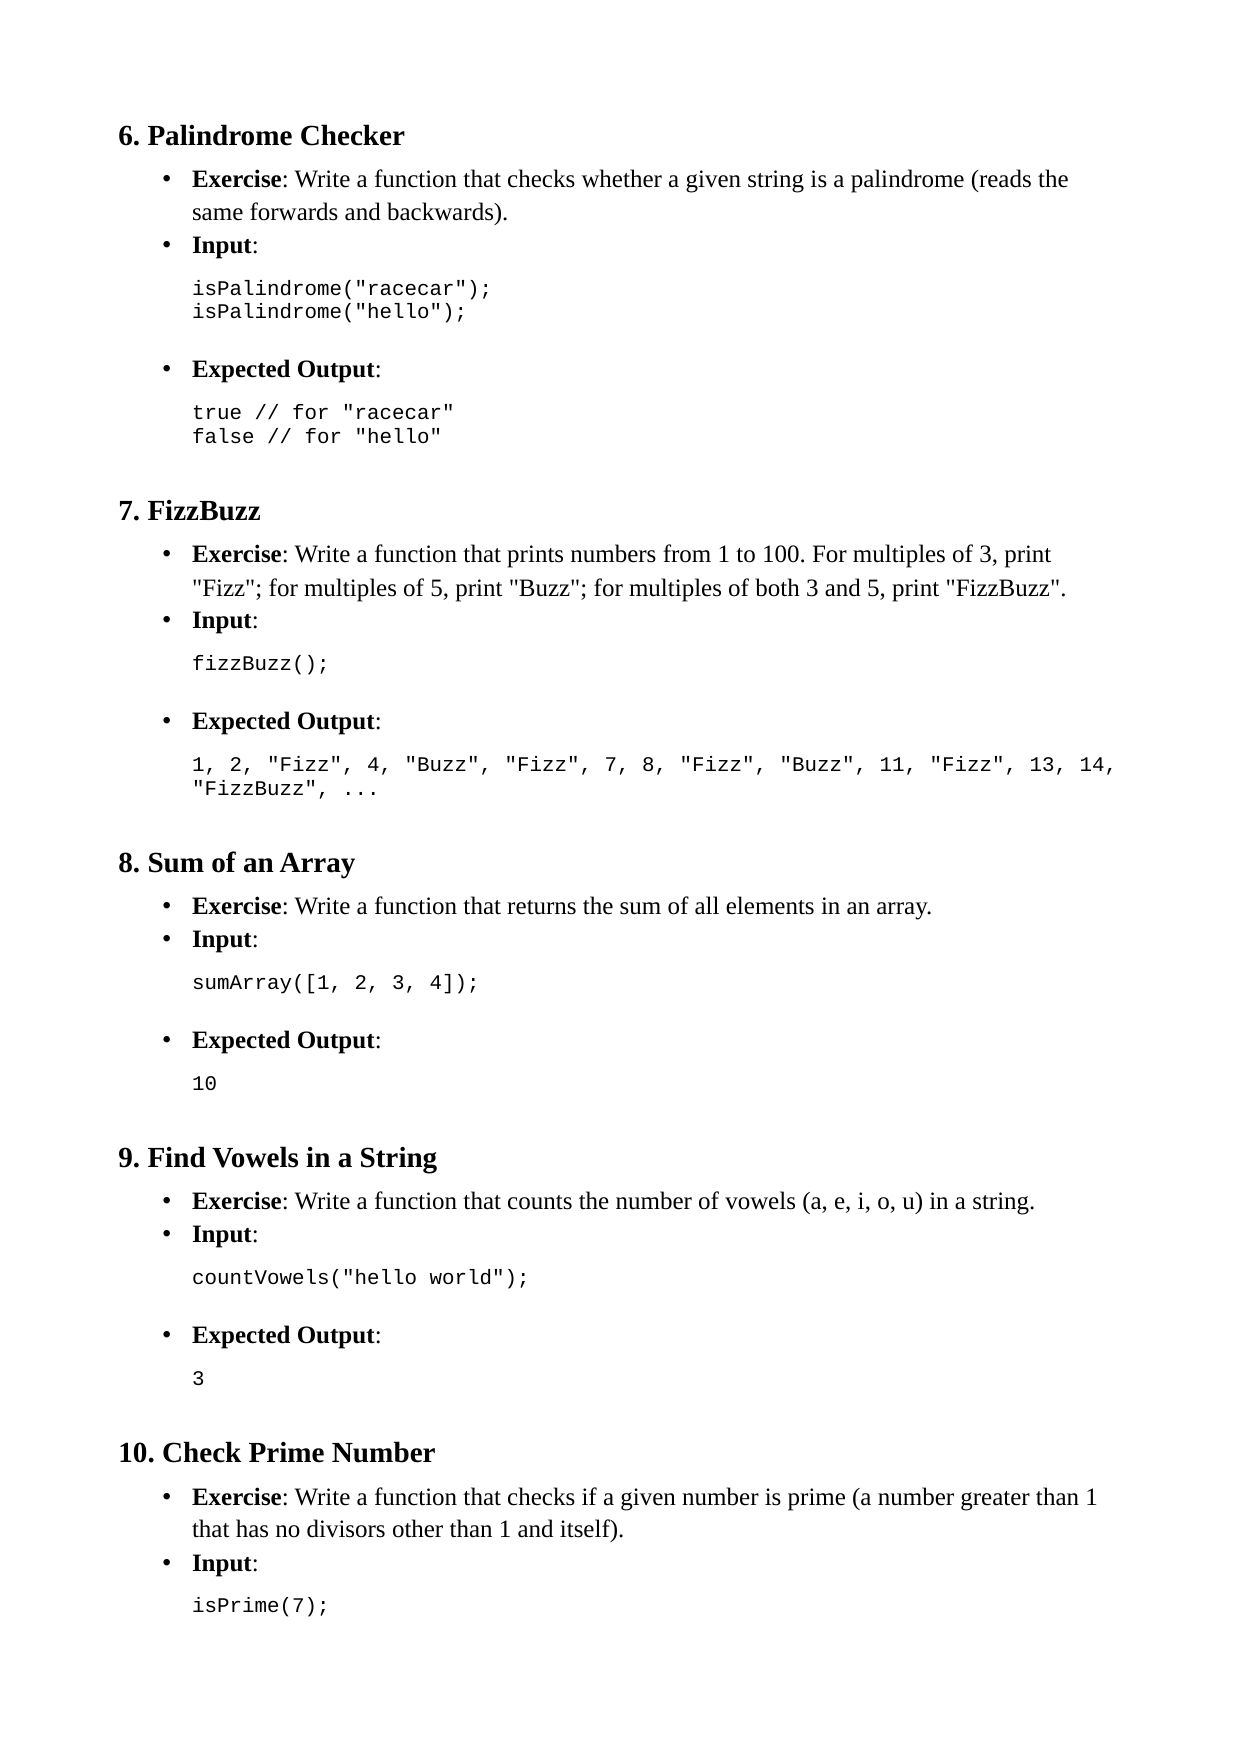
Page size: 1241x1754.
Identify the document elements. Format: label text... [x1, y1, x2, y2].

list true // for "racecar" [162, 402, 1122, 426]
subtitle 9. Find Vowels in a String [118, 1140, 1122, 1174]
list Expected Output: [162, 1320, 1122, 1349]
list isPalindrome("hello"); [162, 301, 1122, 325]
list Input: [162, 924, 1122, 953]
subtitle 8. Sum of an Array [118, 845, 1122, 879]
list Exercise: Write a function that returns the sum of all elements in an array. [162, 891, 1122, 920]
list Input: [162, 1219, 1122, 1248]
list isPalindrome("racecar"); [162, 278, 1122, 301]
list Expected Output: [162, 1025, 1122, 1054]
list countVowels("hello world"); [162, 1267, 1122, 1291]
subtitle 10. Check Prime Number [118, 1436, 1122, 1469]
list 3 [162, 1368, 1122, 1391]
list Input: [162, 1548, 1122, 1576]
list Expected Output: [162, 354, 1122, 383]
list sumArray([1, 2, 3, 4]); [162, 972, 1122, 996]
list Expected Output: [162, 706, 1122, 735]
subtitle 7. FizzBuzz [118, 493, 1122, 527]
subtitle 6. Palindrome Checker [118, 118, 1122, 152]
list false // for "hello" [162, 426, 1122, 449]
list isPrime(7); [162, 1595, 1122, 1619]
list Input: [162, 230, 1122, 259]
list Exercise: Write a function that checks if a given number is prime (a number greater than 1 that has no divisors other than 1 and itself). [162, 1482, 1122, 1543]
list 1, 2, "Fizz", 4, "Buzz", "Fizz", 7, 8, "Fizz", "Buzz", 11, "Fizz", 13, 14, "FizzBuzz", ... [162, 754, 1122, 801]
list fizzBuzz(); [162, 653, 1122, 677]
list Exercise: Write a function that prints numbers from 1 to 100. For multiples of 3, print "Fizz"; for multiples of 5, print "Buzz"; for multiples of both 3 and 5, print "FizzBuzz". [162, 539, 1122, 601]
list 10 [162, 1073, 1122, 1096]
list Exercise: Write a function that checks whether a given string is a palindrome (reads the same forwards and backwards). [162, 164, 1122, 226]
list Exercise: Write a function that counts the number of vowels (a, e, i, o, u) in a string. [162, 1186, 1122, 1215]
list Input: [162, 606, 1122, 634]
